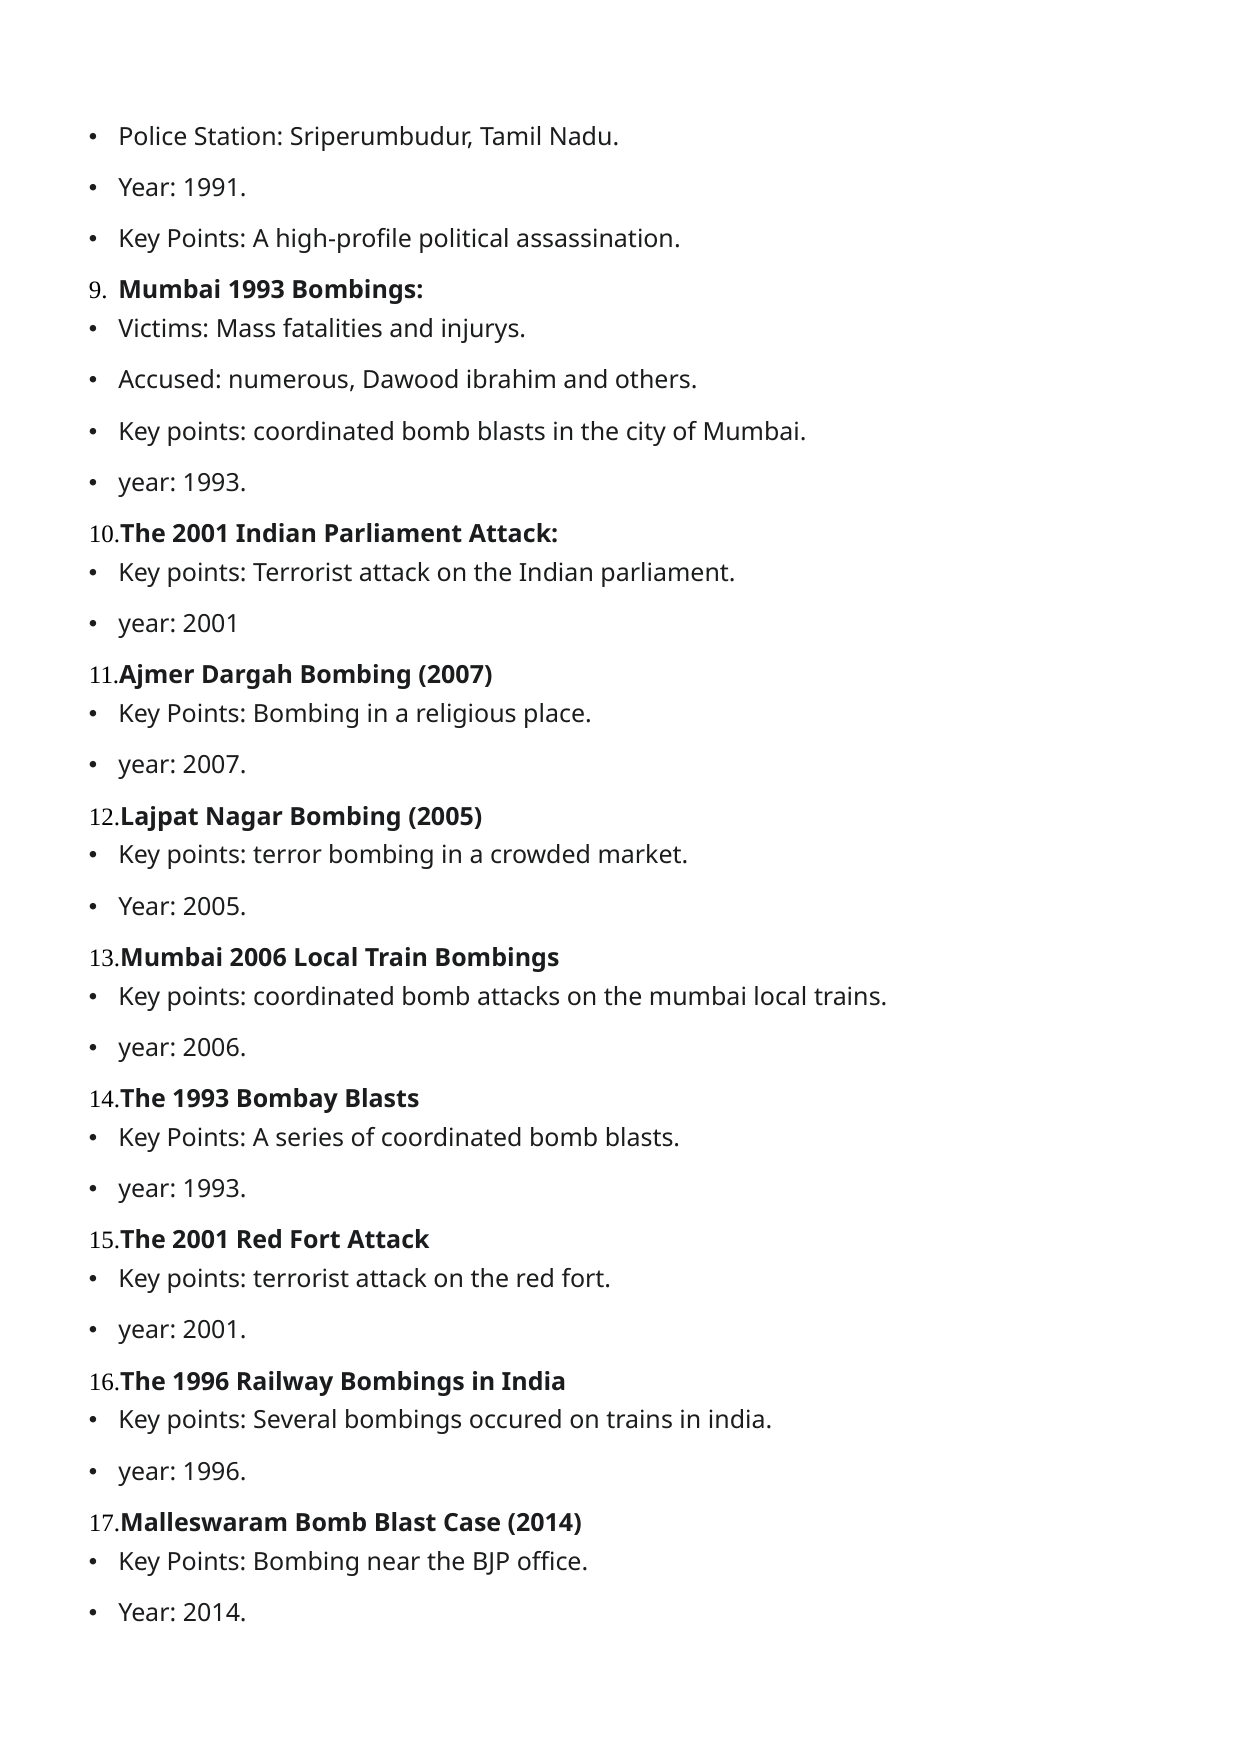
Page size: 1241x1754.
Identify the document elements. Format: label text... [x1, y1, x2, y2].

list Key points: Several bombings occured on trains in india. [118, 1402, 1122, 1436]
list Year: 1991. [118, 169, 1122, 203]
list Key points: terrorist attack on the red fort. [118, 1261, 1122, 1295]
list Police Station: Sriperumbudur, Tamil Nadu. [118, 118, 1122, 152]
list year: 1993. [118, 464, 1122, 498]
list Key points: terror bombing in a crowded market. [118, 837, 1122, 871]
list Mumbai 2006 Local Train Bombings [118, 939, 1122, 973]
list year: 1996. [118, 1453, 1122, 1487]
list year: 1993. [118, 1171, 1122, 1205]
list The 1996 Railway Bombings in India [118, 1363, 1122, 1397]
list Key Points: Bombing in a religious place. [118, 696, 1122, 730]
list Year: 2014. [118, 1594, 1122, 1628]
list Key points: coordinated bomb attacks on the mumbai local trains. [118, 978, 1122, 1012]
list year: 2006. [118, 1029, 1122, 1063]
list Mumbai 1993 Bombings: [118, 272, 1122, 306]
list The 2001 Indian Parliament Attack: [118, 516, 1122, 550]
list year: 2007. [118, 747, 1122, 781]
list Key Points: A high-profile political assassination. [118, 221, 1122, 255]
list Year: 2005. [118, 888, 1122, 922]
list Malleswaram Bomb Blast Case (2014) [118, 1504, 1122, 1538]
list Ajmer Dargah Bombing (2007) [118, 657, 1122, 691]
list Victims: Mass fatalities and injurys. [118, 311, 1122, 345]
list Lajpat Nagar Bombing (2005) [118, 798, 1122, 832]
list year: 2001 [118, 606, 1122, 640]
list The 1993 Bombay Blasts [118, 1081, 1122, 1115]
list Key Points: Bombing near the BJP office. [118, 1543, 1122, 1577]
list Key points: coordinated bomb blasts in the city of Mumbai. [118, 413, 1122, 447]
list Key Points: A series of coordinated bomb blasts. [118, 1119, 1122, 1153]
list year: 2001. [118, 1312, 1122, 1346]
list Key points: Terrorist attack on the Indian parliament. [118, 554, 1122, 588]
list The 2001 Red Fort Attack [118, 1222, 1122, 1256]
list Accused: numerous, Dawood ibrahim and others. [118, 362, 1122, 396]
